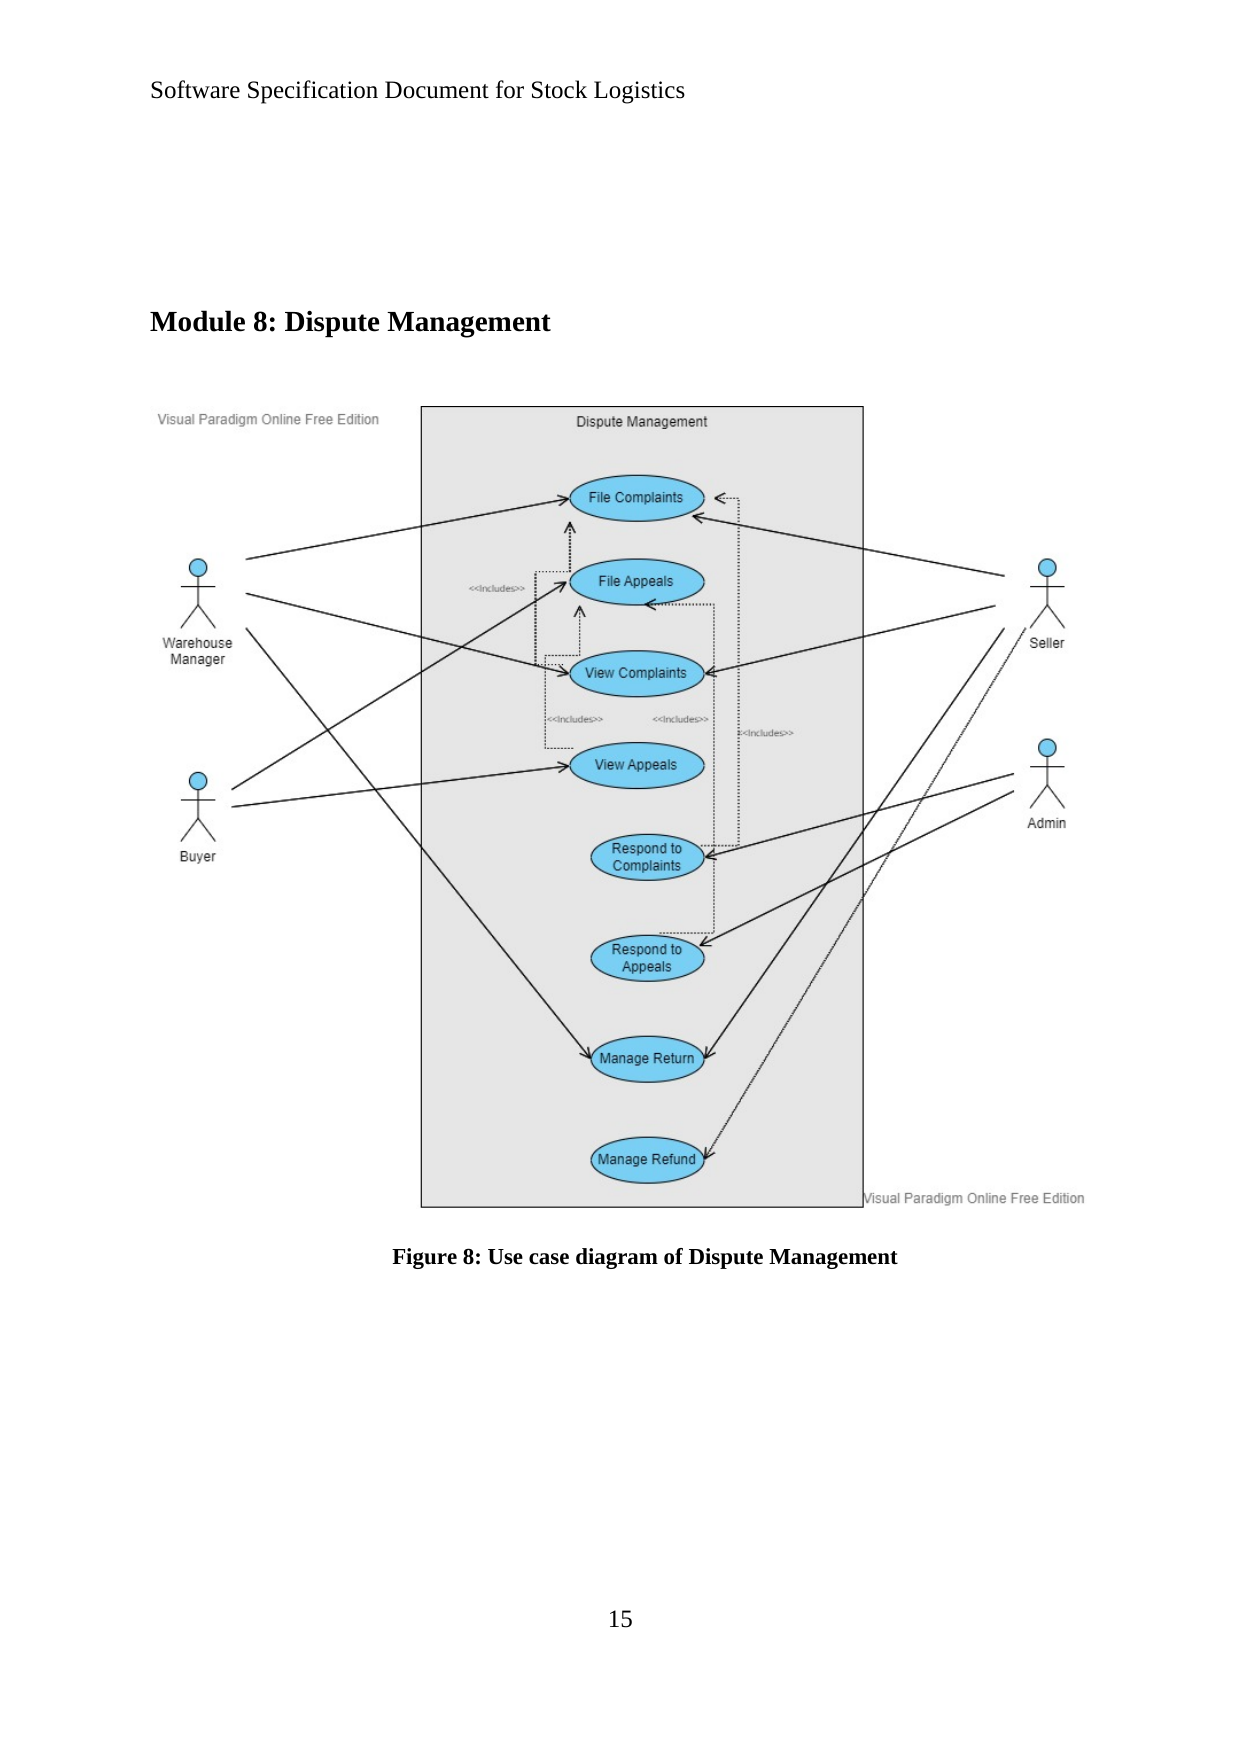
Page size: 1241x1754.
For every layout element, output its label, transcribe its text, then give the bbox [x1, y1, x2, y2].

list Figure 8: Use case diagram of Dispute Management [200, 1243, 1090, 1269]
text Module 8: Dispute Management [150, 304, 1090, 338]
